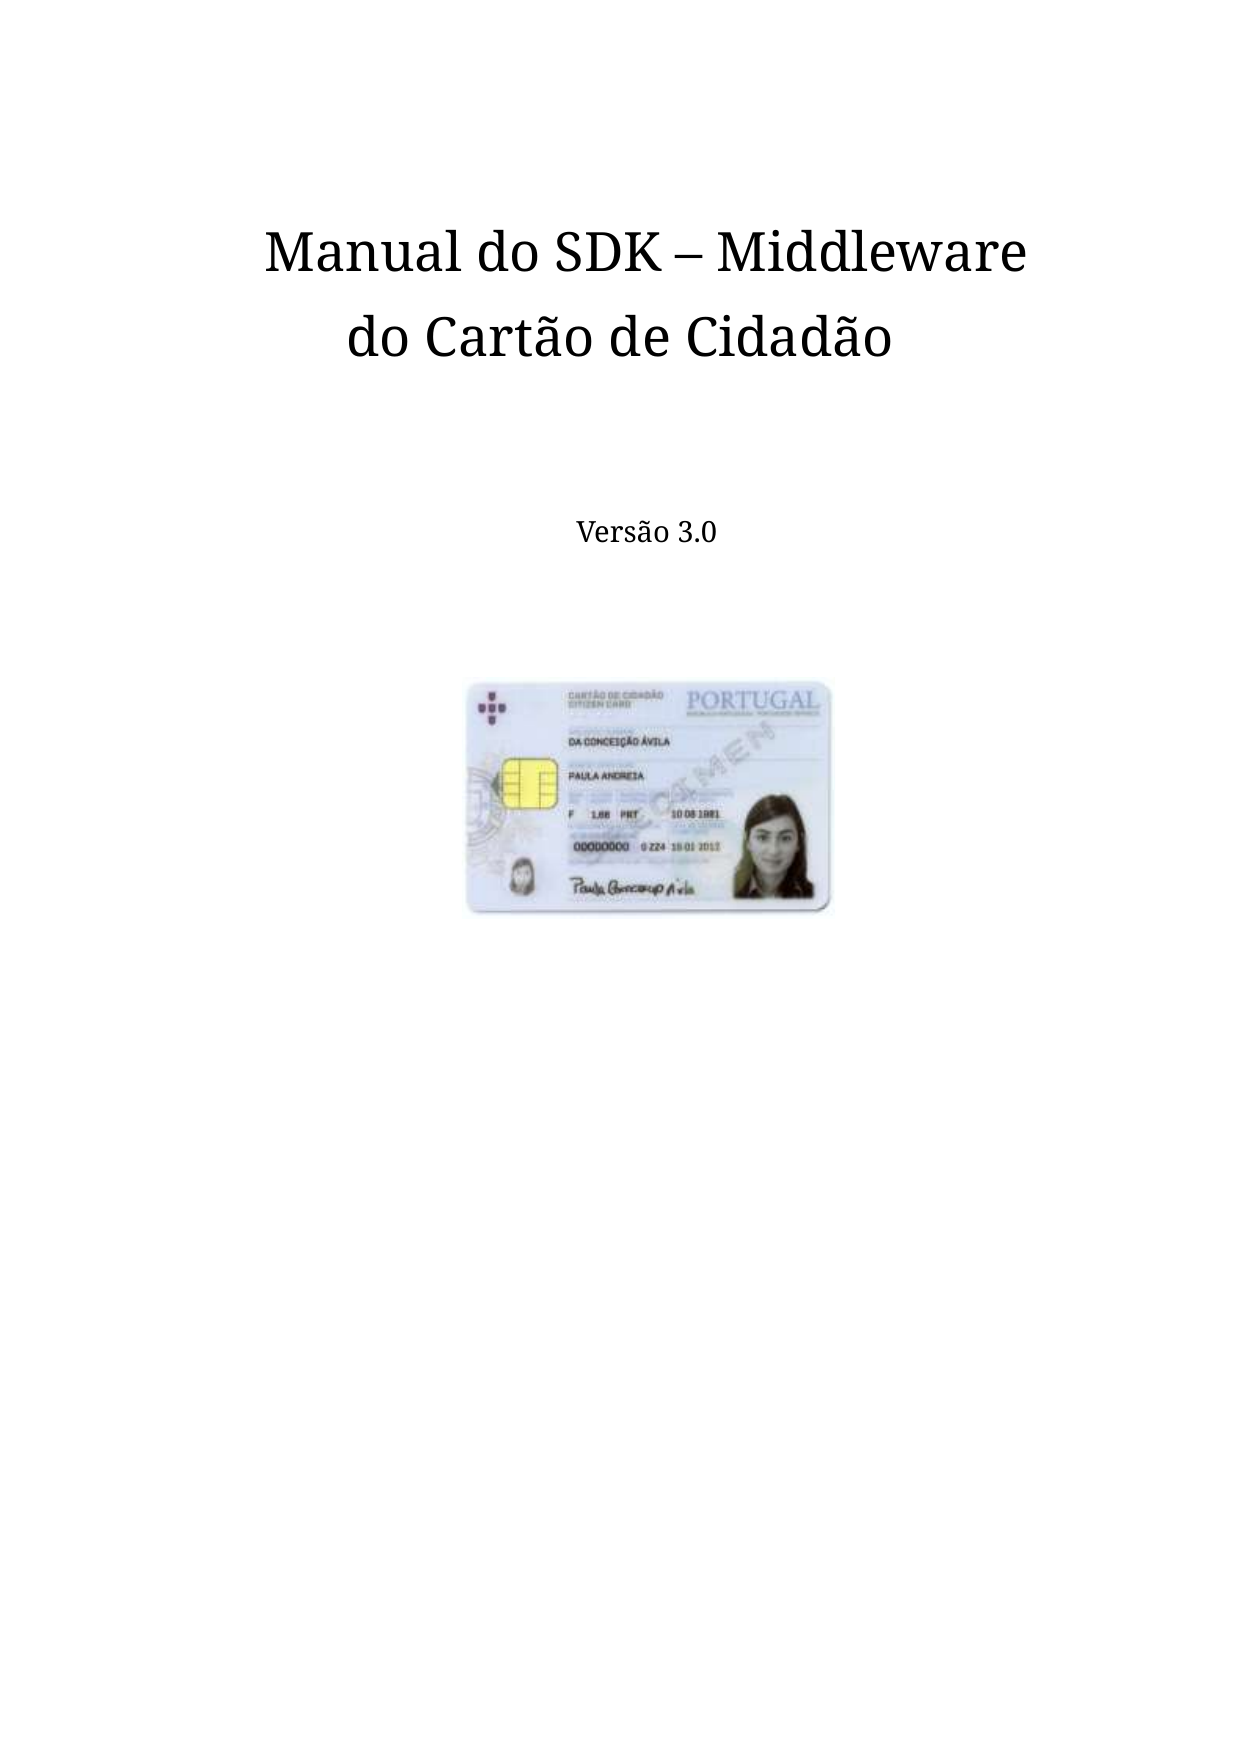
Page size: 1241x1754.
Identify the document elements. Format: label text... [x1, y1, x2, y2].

text Versão 3.0 [177, 512, 1063, 551]
text Manual do SDK – Middleware do Cartão de Cidadão [177, 214, 1063, 372]
picture [461, 677, 836, 919]
